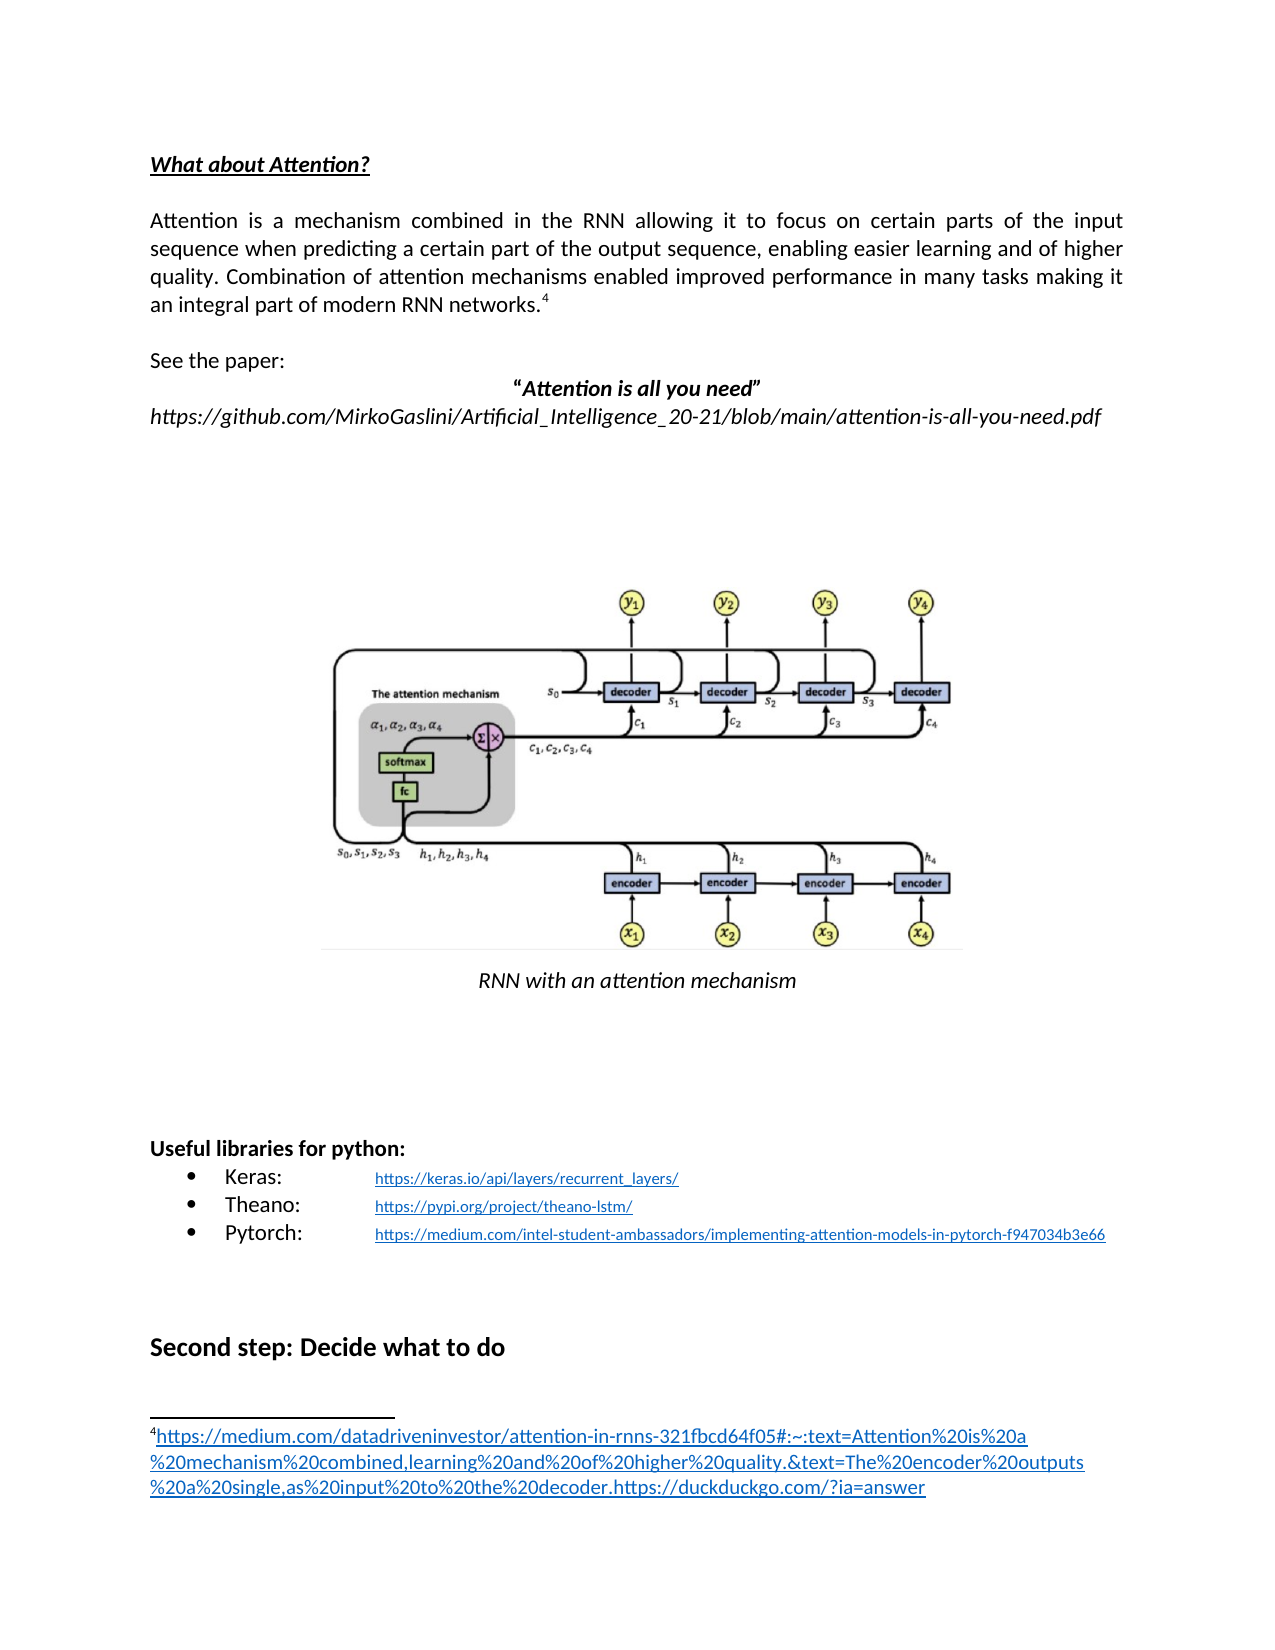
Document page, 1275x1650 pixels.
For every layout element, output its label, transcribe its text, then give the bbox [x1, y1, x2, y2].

list Pytorch: https://medium.com/intel-student-ambassadors/implementing-attention-models-in-pytorch-f947034b3e66 [187, 1218, 1125, 1246]
text See the paper: [150, 346, 1125, 374]
text Attention is a mechanism combined in the RNN allowing it to focus on certain parts of the input sequence when predicting a certain part of the output sequence, enabling easier learning and of higher quality. Combination of attention mechanisms enabled improved performance in many tasks making it an integral part of modern RNN networks. [150, 206, 1125, 318]
list Theano: https://pypi.org/project/theano-lstm/ [187, 1190, 1125, 1218]
picture [305, 570, 969, 966]
text https://github.com/MirkoGaslini/Artificial_Intelligence_20-21/blob/main/attention-is-all-you-need.pdf [150, 402, 1125, 430]
text Useful libraries for python: [150, 1134, 1125, 1162]
text https://medium.com/datadriveninvestor/attention-in-rnns-321fbcd64f05#:~:text=Attention%20is%20a%20mechanism%20combined,learning%20and%20of%20higher%20quality.&text=The%20encoder%20outputs%20a%20single,as%20input%20to%20the%20decoder.https://duckduckgo.com/?ia=answer [150, 1424, 1125, 1500]
list Keras: https://keras.io/api/layers/recurrent_layers/ [187, 1162, 1125, 1190]
text What about Attention? [150, 150, 1125, 178]
text “Attention is all you need” [150, 374, 1125, 402]
text Second step: Decide what to do [150, 1330, 1125, 1363]
text RNN with an attention mechanism [150, 966, 1125, 994]
